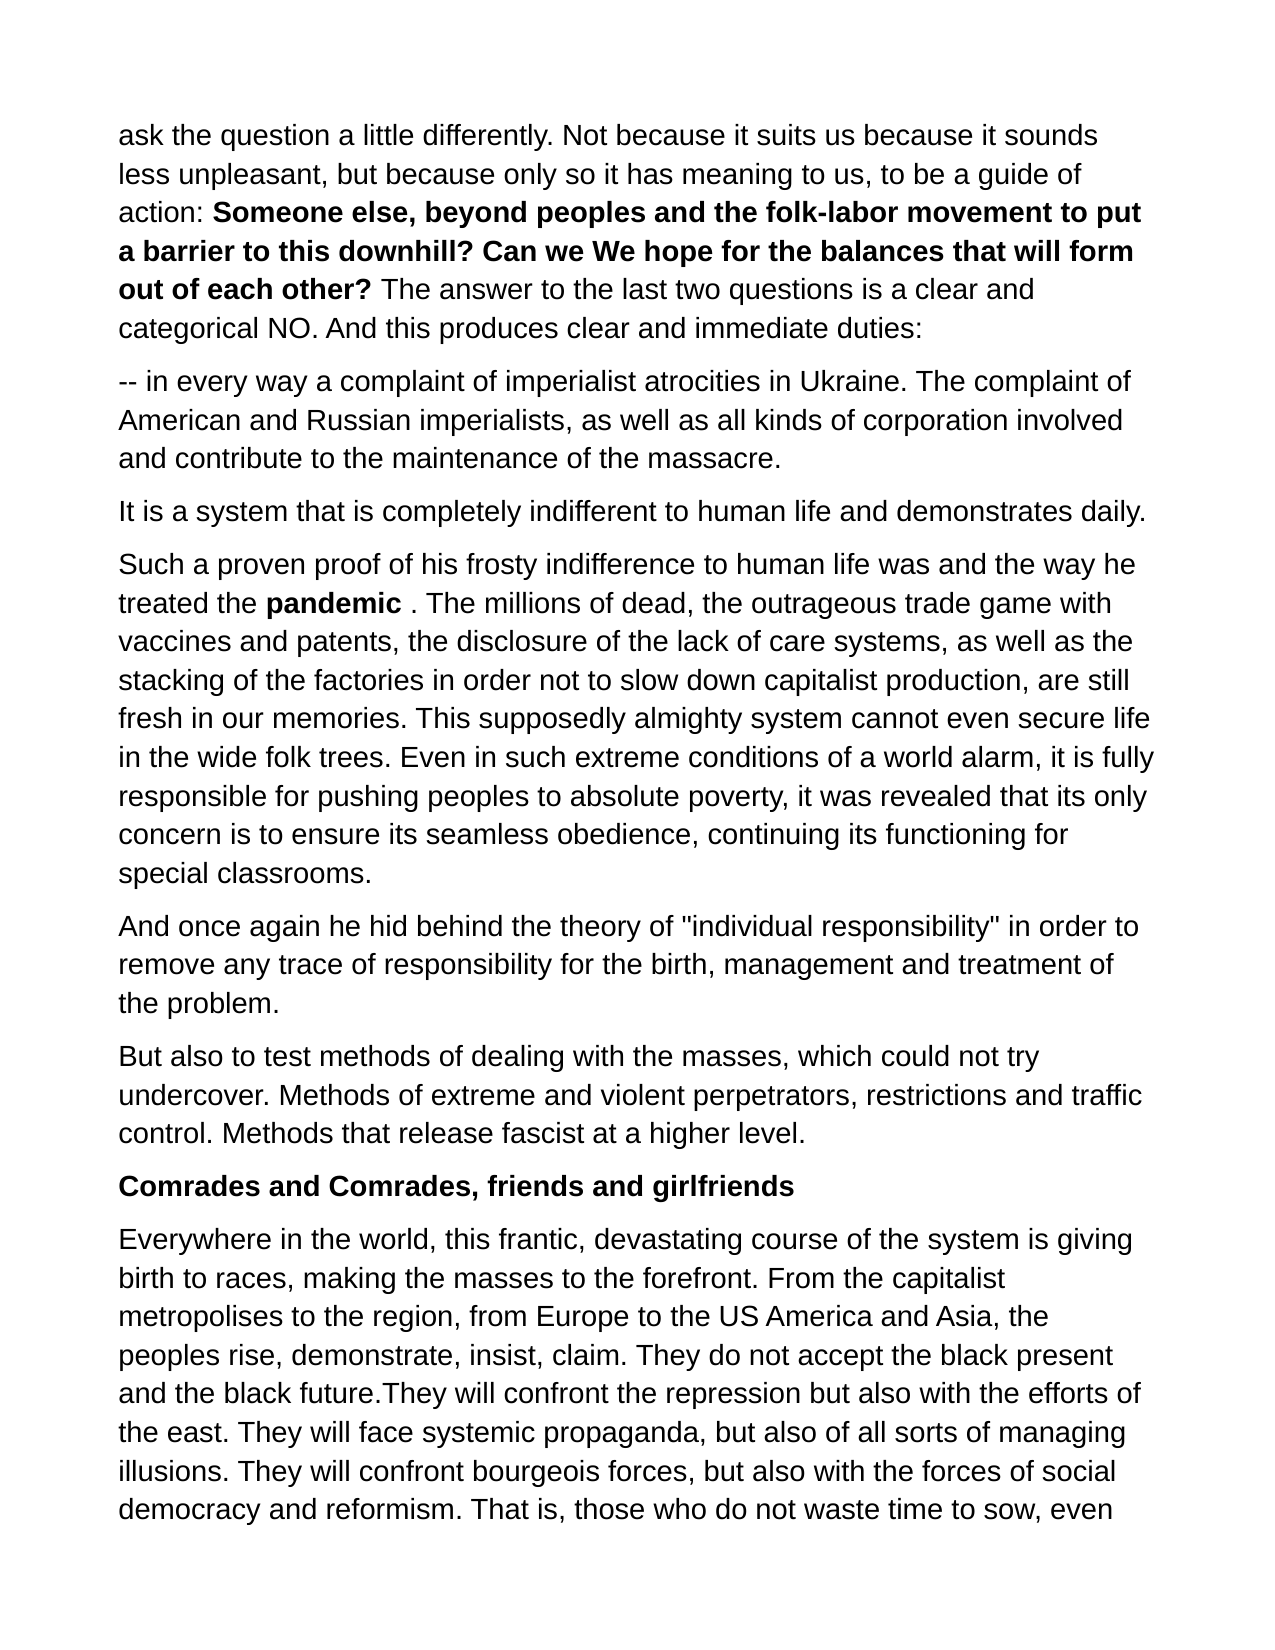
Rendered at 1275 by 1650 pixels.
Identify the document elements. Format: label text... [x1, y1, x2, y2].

text Comrades and Comrades, friends and girlfriends [118, 1169, 1157, 1203]
text And once again he hid behind the theory of "individual responsibility" in order to remove any trace of responsibility for the birth, management and treatment of the problem. [118, 909, 1157, 1019]
text But also to test methods of dealing with the masses, which could not try undercover. Methods of extreme and violent perpetrators, restrictions and traffic control. Methods that release fascist at a higher level. [118, 1039, 1157, 1149]
text Everywhere in the world, this frantic, devastating course of the system is giving birth to races, making the masses to the forefront. From the capitalist metropolises to the region, from Europe to the US America and Asia, the peoples rise, demonstrate, insist, claim. They do not accept the black present and the black future.They will confront the repression but also with the efforts of the east. They will face systemic propaganda, but also of all sorts of managing illusions. They will confront bourgeois forces, but also with the forces of social democracy and reformism. That is, those who do not waste time to sow, even [118, 1222, 1157, 1526]
text -- in every way a complaint of imperialist atrocities in Ukraine. The complaint of American and Russian imperialists, as well as all kinds of corporation involved and contribute to the maintenance of the massacre. [118, 364, 1157, 474]
text ask the question a little differently. Not because it suits us because it sounds less unpleasant, but because only so it has meaning to us, to be a guide of action: Someone else, beyond peoples and the folk-labor movement to put a barrier to this downhill? Can we We hope for the balances that will form out of each other? The answer to the last two questions is a clear and categorical NO. And this produces clear and immediate duties: [118, 118, 1157, 344]
text Such a proven proof of his frosty indifference to human life was and the way he treated the pandemic . The millions of dead, the outrageous trade game with vaccines and patents, the disclosure of the lack of care systems, as well as the stacking of the factories in order not to slow down capitalist production, are still fresh in our memories. This supposedly almighty system cannot even secure life in the wide folk trees. Even in such extreme conditions of a world alarm, it is fully responsible for pushing peoples to absolute poverty, it was revealed that its only concern is to ensure its seamless obedience, continuing its functioning for special classrooms. [118, 547, 1157, 889]
text It is a system that is completely indifferent to human life and demonstrates daily. [118, 494, 1157, 528]
